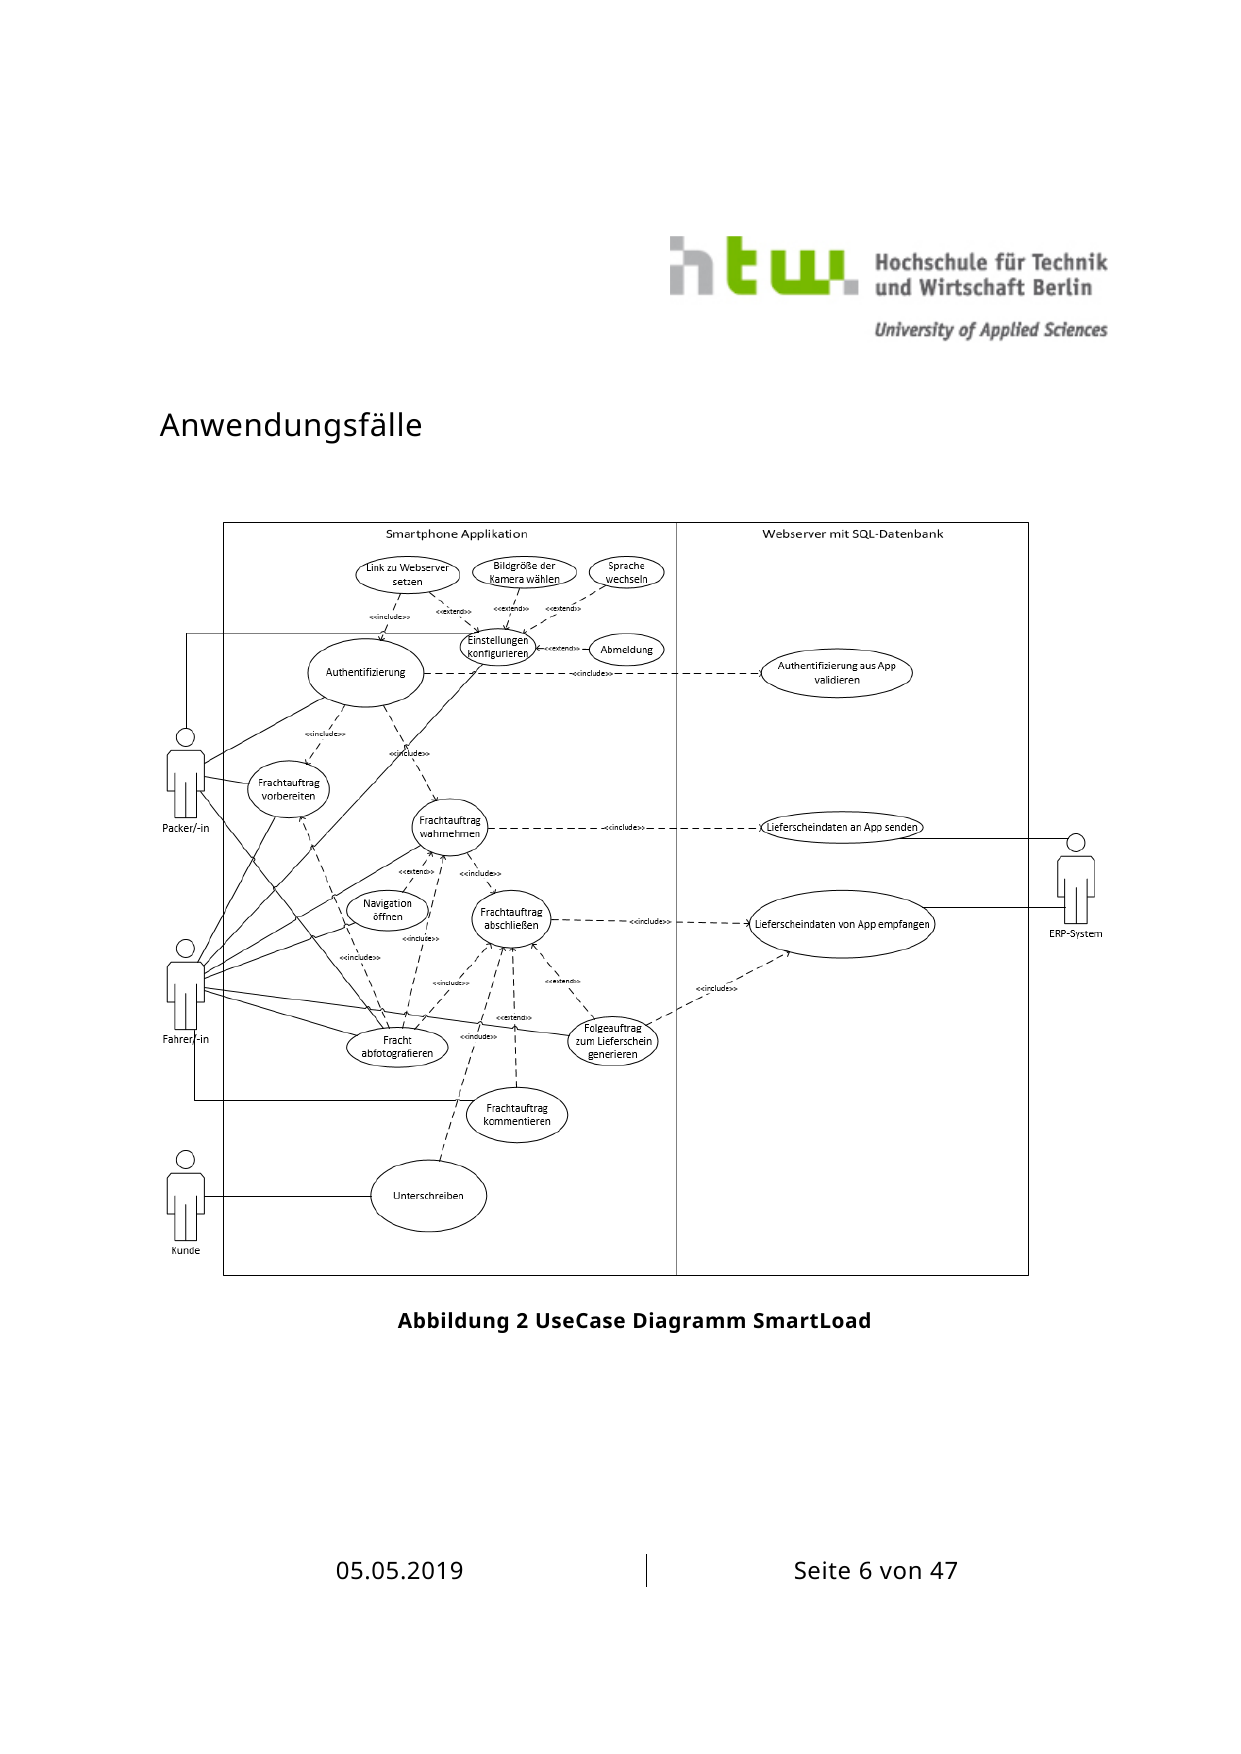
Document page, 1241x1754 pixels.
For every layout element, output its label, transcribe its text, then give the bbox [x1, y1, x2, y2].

subtitle Anwendungsfälle [159, 403, 1110, 446]
text Abbildung 2 UseCase Diagramm SmartLoad [159, 1306, 1110, 1334]
